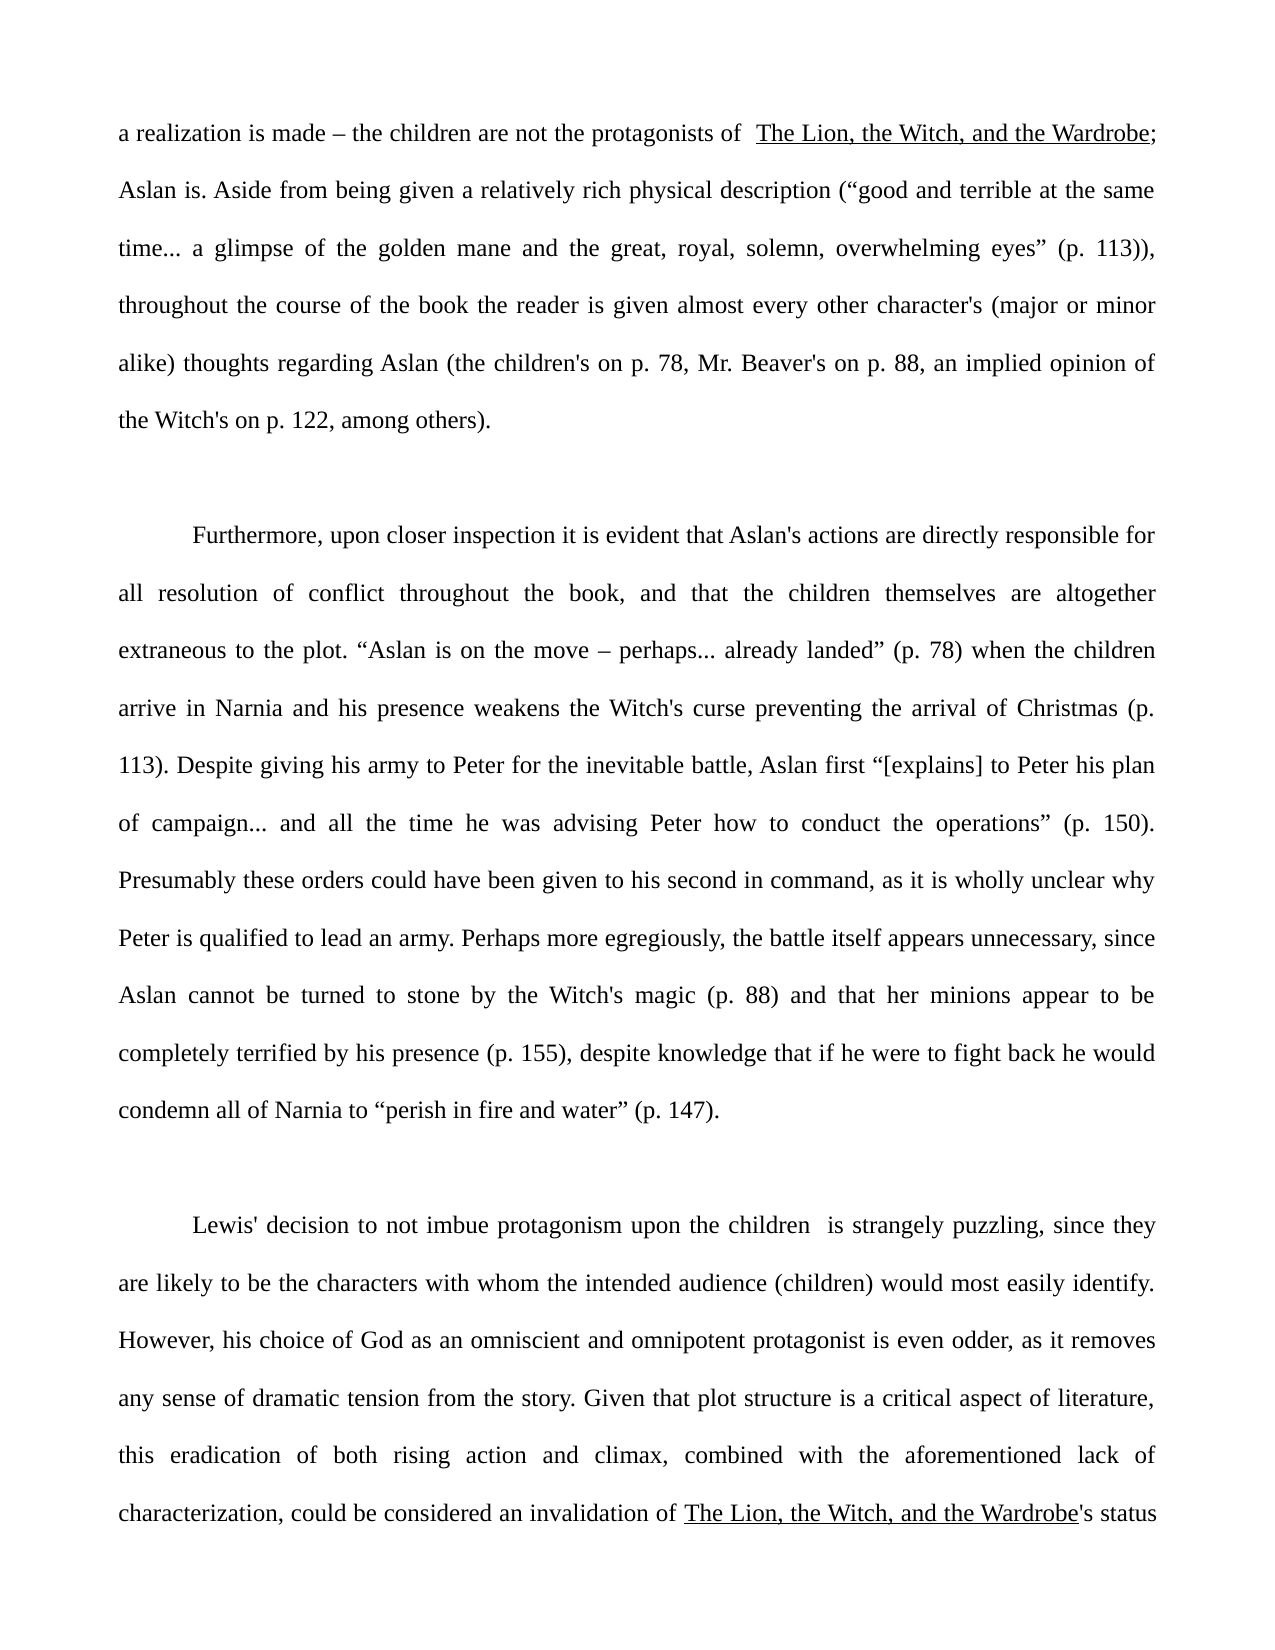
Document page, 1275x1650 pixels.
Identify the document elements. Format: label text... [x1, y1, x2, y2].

text Furthermore, upon closer inspection it is evident that Aslan's actions are directly responsible for all resolution of conflict throughout the book, and that the children themselves are altogether extraneous to the plot. “Aslan is on the move – perhaps... already landed” (p. 78) when the children arrive in Narnia and his presence weakens the Witch's curse preventing the arrival of Christmas (p. 113). Despite giving his army to Peter for the inevitable battle, Aslan first “[explains] to Peter his plan of campaign... and all the time he was advising Peter how to conduct the operations” (p. 150). Presumably these orders could have been given to his second in command, as it is wholly unclear why Peter is qualified to lead an army. Perhaps more egregiously, the battle itself appears unnecessary, since Aslan cannot be turned to stone by the Witch's magic (p. 88) and that her minions appear to be completely terrified by his presence (p. 155), despite knowledge that if he were to fight back he would condemn all of Narnia to “perish in fire and water” (p. 147). [118, 521, 1157, 1124]
text a realization is made – the children are not the protagonists of The Lion, the Witch, and the Wardrobe; Aslan is. Aside from being given a relatively rich physical description (“good and terrible at the same time... a glimpse of the golden mane and the great, royal, solemn, overwhelming eyes” (p. 113)), throughout the course of the book the reader is given almost every other character's (major or minor alike) thoughts regarding Aslan (the children's on p. 78, Mr. Beaver's on p. 88, an implied opinion of the Witch's on p. 122, among others). [118, 118, 1157, 434]
text Lewis' decision to not imbue protagonism upon the children is strangely puzzling, since they are likely to be the characters with whom the intended audience (children) would most easily identify. However, his choice of God as an omniscient and omnipotent protagonist is even odder, as it removes any sense of dramatic tension from the story. Given that plot structure is a critical aspect of literature, this eradication of both rising action and climax, combined with the aforementioned lack of characterization, could be considered an invalidation of The Lion, the Witch, and the Wardrobe's status [118, 1211, 1157, 1527]
